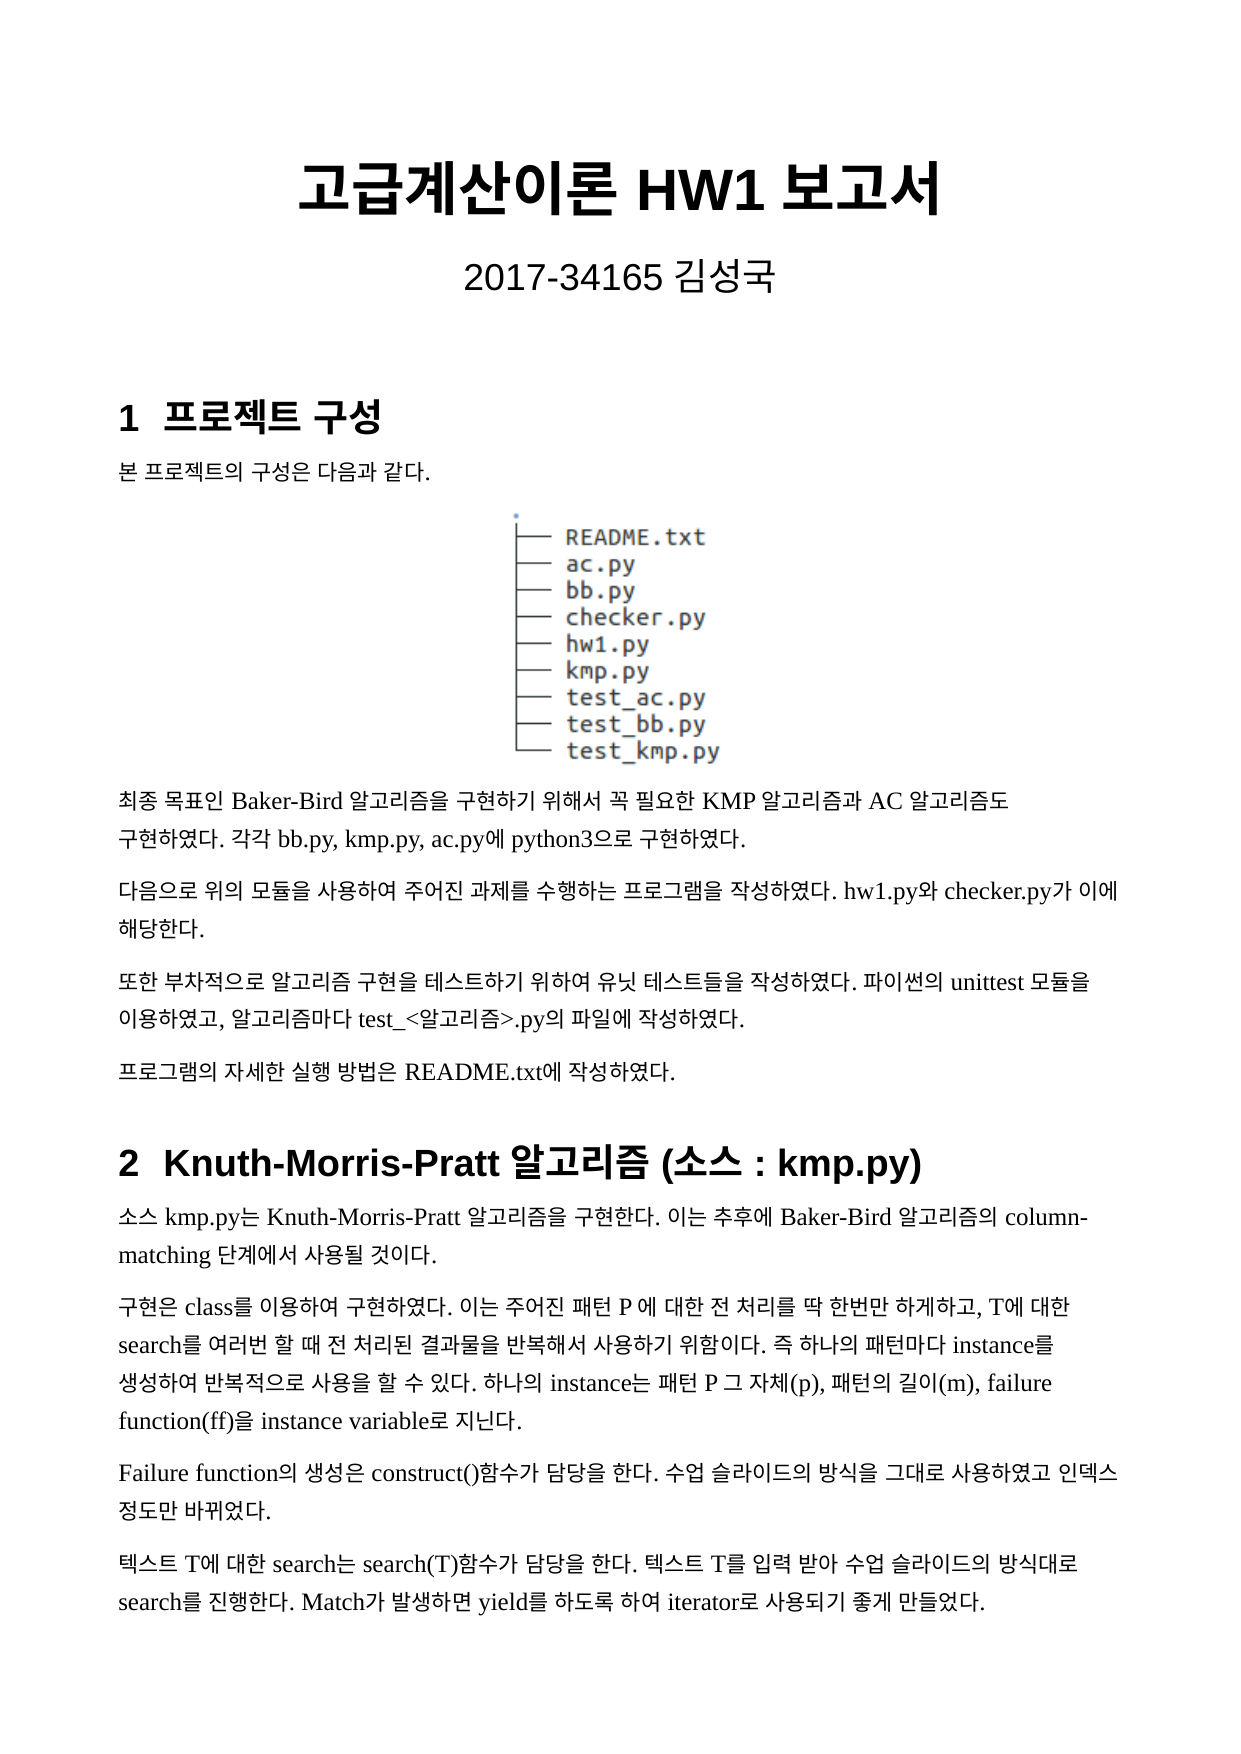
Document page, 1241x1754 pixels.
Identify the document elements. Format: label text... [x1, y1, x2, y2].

text 최종 목표인 Baker-Bird 알고리즘을 구현하기 위해서 꼭 필요한 KMP 알고리즘과 AC 알고리즘도 구현하였다. 각각 bb.py, kmp.py, ac.py에 python3으로 구현하였다. [118, 507, 1122, 853]
text 다음으로 위의 모듈을 사용하여 주어진 과제를 수행하는 프로그램을 작성하였다. hw1.py와 checker.py가 이에 해당한다. [118, 874, 1122, 944]
subtitle 2017-34165 김성국 [118, 246, 1122, 301]
text 구현은 class를 이용하여 구현하였다. 이는 주어진 패턴 P 에 대한 전 처리를 딱 한번만 하게하고, T에 대한 search를 여러번 할 때 전 처리된 결과물을 반복해서 사용하기 위함이다. 즉 하나의 패턴마다 instance를 생성하여 반복적으로 사용을 할 수 있다. 하나의 instance는 패턴 P 그 자체(p), 패턴의 길이(m), failure function(ff)을 instance variable로 지닌다. [118, 1290, 1122, 1436]
picture [508, 507, 732, 778]
title 고급계산이론 HW1 보고서 [118, 143, 1122, 228]
text 본 프로젝트의 구성은 다음과 같다. [118, 454, 1122, 486]
text Failure function의 생성은 construct()함수가 담당을 한다. 수업 슬라이드의 방식을 그대로 사용하였고 인덱스 정도만 바뀌었다. [118, 1456, 1122, 1526]
subtitle Knuth-Morris-Pratt 알고리즘 (소스 : kmp.py) [118, 1132, 1122, 1187]
text 프로그램의 자세한 실행 방법은 README.txt에 작성하였다. [118, 1055, 1122, 1087]
subtitle 프로젝트 구성 [118, 387, 1122, 442]
text 또한 부차적으로 알고리즘 구현을 테스트하기 위하여 유닛 테스트들을 작성하였다. 파이썬의 unittest 모듈을 이용하였고, 알고리즘마다 test_<알고리즘>.py의 파일에 작성하였다. [118, 964, 1122, 1034]
text 소스 kmp.py는 Knuth-Morris-Pratt 알고리즘을 구현한다. 이는 추후에 Baker-Bird 알고리즘의 column-matching 단계에서 사용될 것이다. [118, 1200, 1122, 1269]
text 텍스트 T에 대한 search는 search(T)함수가 담당을 한다. 텍스트 T를 입력 받아 수업 슬라이드의 방식대로 search를 진행한다. Match가 발생하면 yield를 하도록 하여 iterator로 사용되기 좋게 만들었다. [118, 1547, 1122, 1616]
